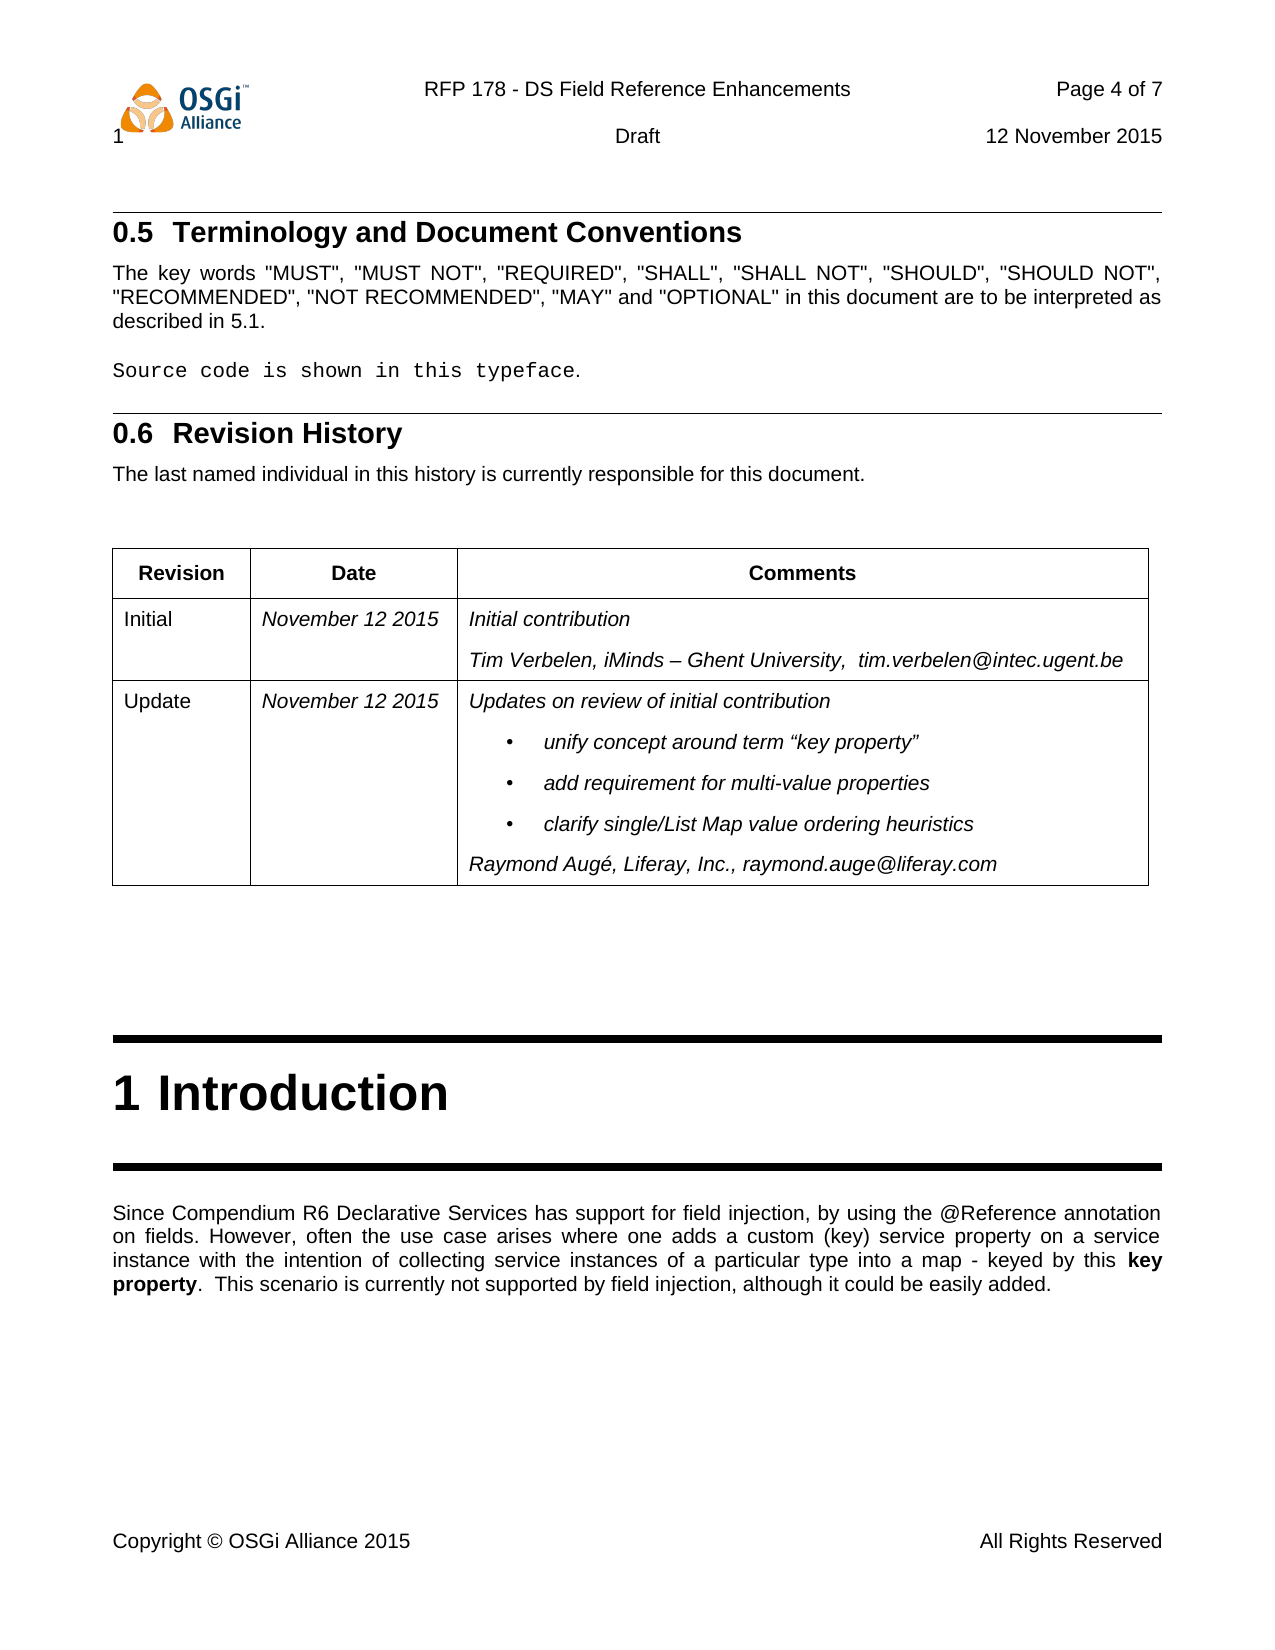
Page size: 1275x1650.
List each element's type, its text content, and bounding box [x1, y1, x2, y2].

table_header Date [251, 549, 457, 598]
table_cell Initial contribution Tim Verbelen, iMinds – Ghent University, tim.verbelen@intec.ugent.be [458, 599, 1148, 680]
picture [113, 76, 257, 140]
text The last named individual in this history is currently responsible for this document. [112, 462, 1162, 486]
table_header Comments [458, 549, 1148, 598]
table_header Revision [113, 549, 250, 598]
text Source code is shown in this typeface. [112, 358, 1162, 384]
subtitle Introduction [112, 1036, 1162, 1171]
subtitle Revision History [112, 414, 1162, 450]
subtitle Terminology and Document Conventions [112, 213, 1162, 249]
table_cell November 12 2015 [251, 681, 457, 884]
table_cell Updates on review of initial contribution unify concept around term “key property” add requirement for multi-value properties clarify single/List Map value ordering heuristics Raymond Augé, Liferay, Inc., raymond.auge@liferay.com [458, 681, 1148, 884]
text Since Compendium R6 Declarative Services has support for field injection, by using the @Reference annotation on fields. However, often the use case arises where one adds a custom (key) service property on a service instance with the intention of collecting service instances of a particular type into a map - keyed by this key property. This scenario is currently not supported by field injection, although it could be easily added. [112, 1200, 1162, 1296]
table_cell Initial [113, 599, 250, 680]
text The key words "MUST", "MUST NOT", "REQUIRED", "SHALL", "SHALL NOT", "SHOULD", "SHOULD NOT", "RECOMMENDED", "NOT RECOMMENDED", "MAY" and "OPTIONAL" in this document are to be interpreted as described in 5.1. [112, 261, 1162, 333]
table_cell November 12 2015 [251, 599, 457, 680]
table_cell Update [113, 681, 250, 884]
